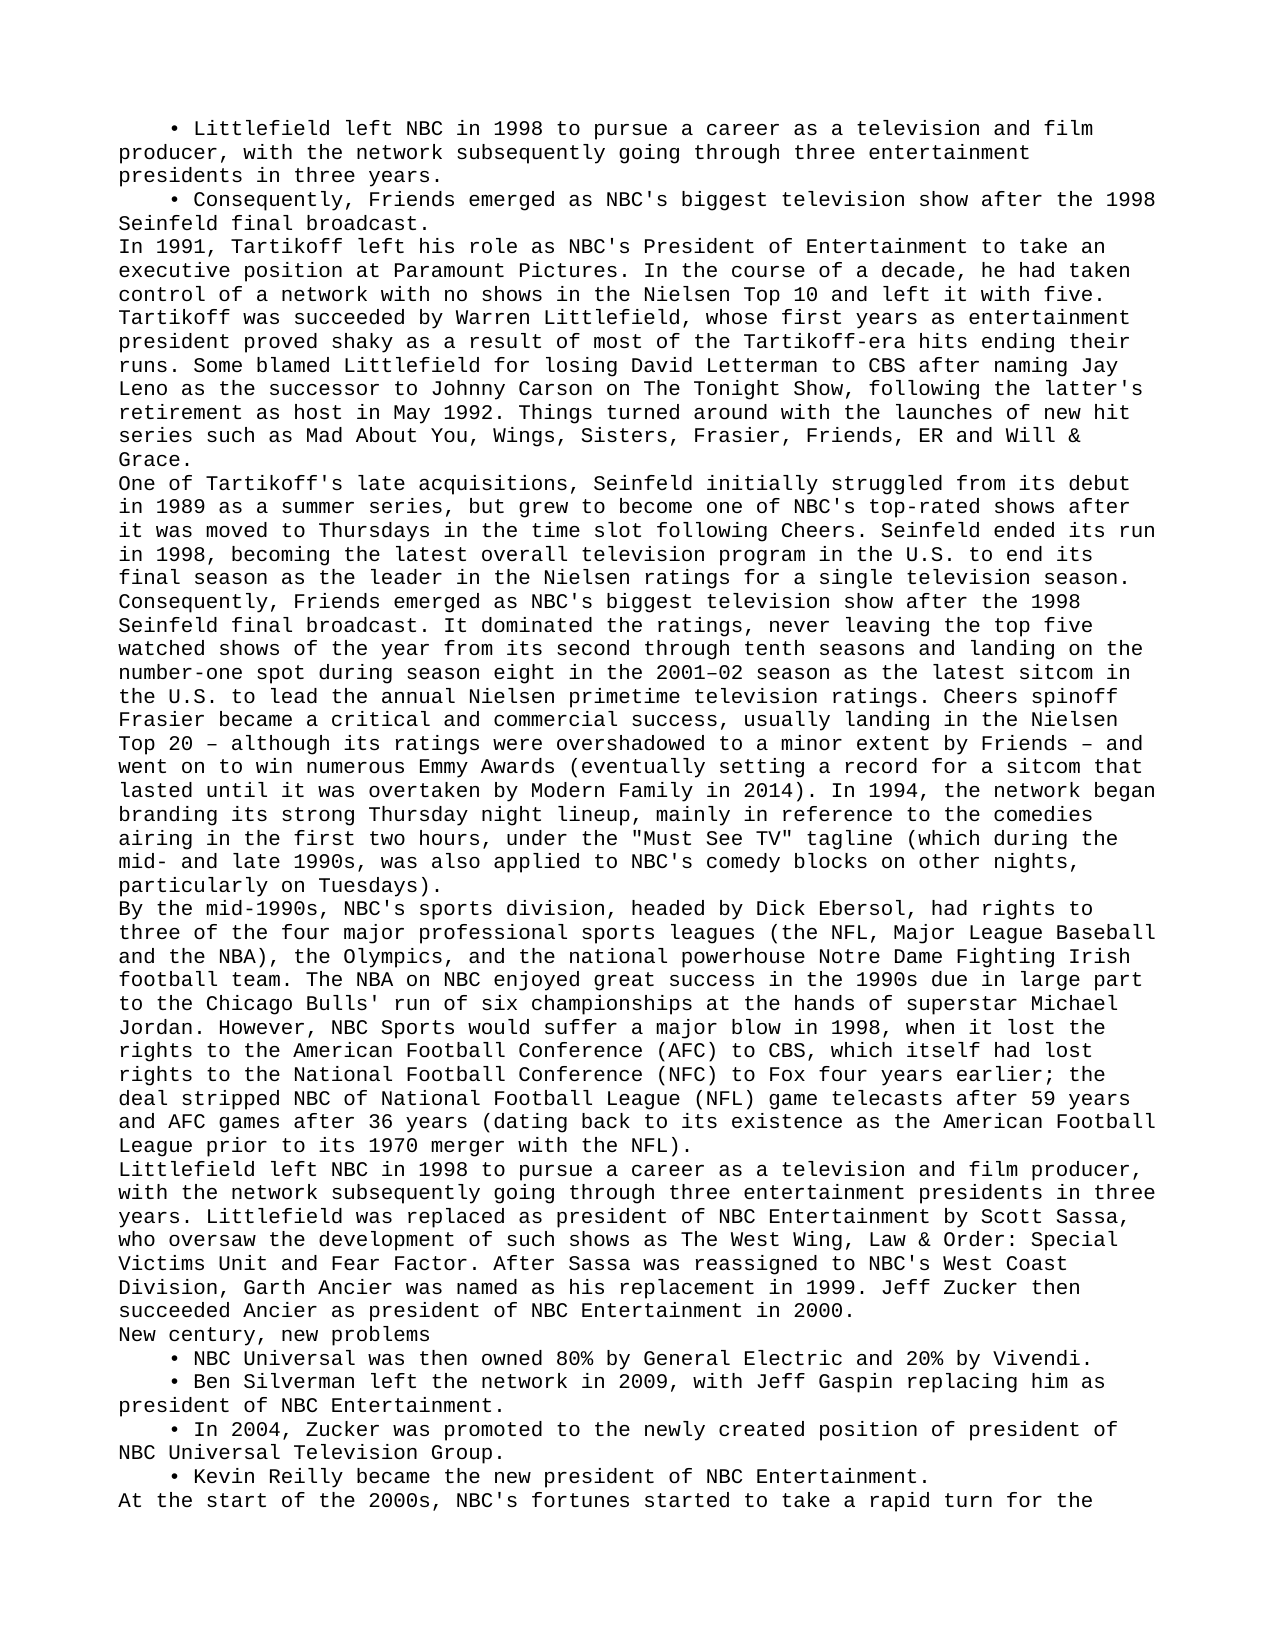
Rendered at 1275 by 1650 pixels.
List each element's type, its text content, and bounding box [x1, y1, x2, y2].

text By the mid-1990s, NBC's sports division, headed by Dick Ebersol, had rights to three of the four major professional sports leagues (the NFL, Major League Baseball and the NBA), the Olympics, and the national powerhouse Notre Dame Fighting Irish football team. The NBA on NBC enjoyed great success in the 1990s due in large part to the Chicago Bulls' run of six championships at the hands of superstar Michael Jordan. However, NBC Sports would suffer a major blow in 1998, when it lost the rights to the American Football Conference (AFC) to CBS, which itself had lost rights to the National Football Conference (NFC) to Fox four years earlier; the deal stripped NBC of National Football League (NFL) game telecasts after 59 years and AFC games after 36 years (dating back to its existence as the American Football League prior to its 1970 merger with the NFL). [118, 898, 1157, 1158]
text • Ben Silverman left the network in 2009, with Jeff Gaspin replacing him as president of NBC Entertainment. [118, 1371, 1157, 1419]
text • Kevin Reilly became the new president of NBC Entertainment. [118, 1466, 1157, 1489]
text One of Tartikoff's late acquisitions, Seinfeld initially struggled from its debut in 1989 as a summer series, but grew to become one of NBC's top-rated shows after it was moved to Thursdays in the time slot following Cheers. Seinfeld ended its run in 1998, becoming the latest overall television program in the U.S. to end its final season as the leader in the Nielsen ratings for a single television season. Consequently, Friends emerged as NBC's biggest television show after the 1998 Seinfeld final broadcast. It dominated the ratings, never leaving the top five watched shows of the year from its second through tenth seasons and landing on the number-one spot during season eight in the 2001–02 season as the latest sitcom in the U.S. to lead the annual Nielsen primetime television ratings. Cheers spinoff Frasier became a critical and commercial success, usually landing in the Nielsen Top 20 – although its ratings were overshadowed to a minor extent by Friends – and went on to win numerous Emmy Awards (eventually setting a record for a sitcom that lasted until it was overtaken by Modern Family in 2014). In 1994, the network began branding its strong Thursday night lineup, mainly in reference to the comedies airing in the first two hours, under the "Must See TV" tagline (which during the mid- and late 1990s, was also applied to NBC's comedy blocks on other nights, particularly on Tuesdays). [118, 473, 1157, 898]
text Littlefield left NBC in 1998 to pursue a career as a television and film producer, with the network subsequently going through three entertainment presidents in three years. Littlefield was replaced as president of NBC Entertainment by Scott Sassa, who oversaw the development of such shows as The West Wing, Law & Order: Special Victims Unit and Fear Factor. After Sassa was reassigned to NBC's West Coast Division, Garth Ancier was named as his replacement in 1999. Jeff Zucker then succeeded Ancier as president of NBC Entertainment in 2000. [118, 1158, 1157, 1324]
text New century, new problems [118, 1324, 1157, 1348]
text At the start of the 2000s, NBC's fortunes started to take a rapid turn for the [118, 1489, 1157, 1513]
text • NBC Universal was then owned 80% by General Electric and 20% by Vivendi. [118, 1348, 1157, 1371]
text • Littlefield left NBC in 1998 to pursue a career as a television and film producer, with the network subsequently going through three entertainment presidents in three years. [118, 118, 1157, 189]
text In 1991, Tartikoff left his role as NBC's President of Entertainment to take an executive position at Paramount Pictures. In the course of a decade, he had taken control of a network with no shows in the Nielsen Top 10 and left it with five. Tartikoff was succeeded by Warren Littlefield, whose first years as entertainment president proved shaky as a result of most of the Tartikoff-era hits ending their runs. Some blamed Littlefield for losing David Letterman to CBS after naming Jay Leno as the successor to Johnny Carson on The Tonight Show, following the latter's retirement as host in May 1992. Things turned around with the launches of new hit series such as Mad About You, Wings, Sisters, Frasier, Friends, ER and Will & Grace. [118, 236, 1157, 473]
text • Consequently, Friends emerged as NBC's biggest television show after the 1998 Seinfeld final broadcast. [118, 189, 1157, 236]
text • In 2004, Zucker was promoted to the newly created position of president of NBC Universal Television Group. [118, 1419, 1157, 1466]
